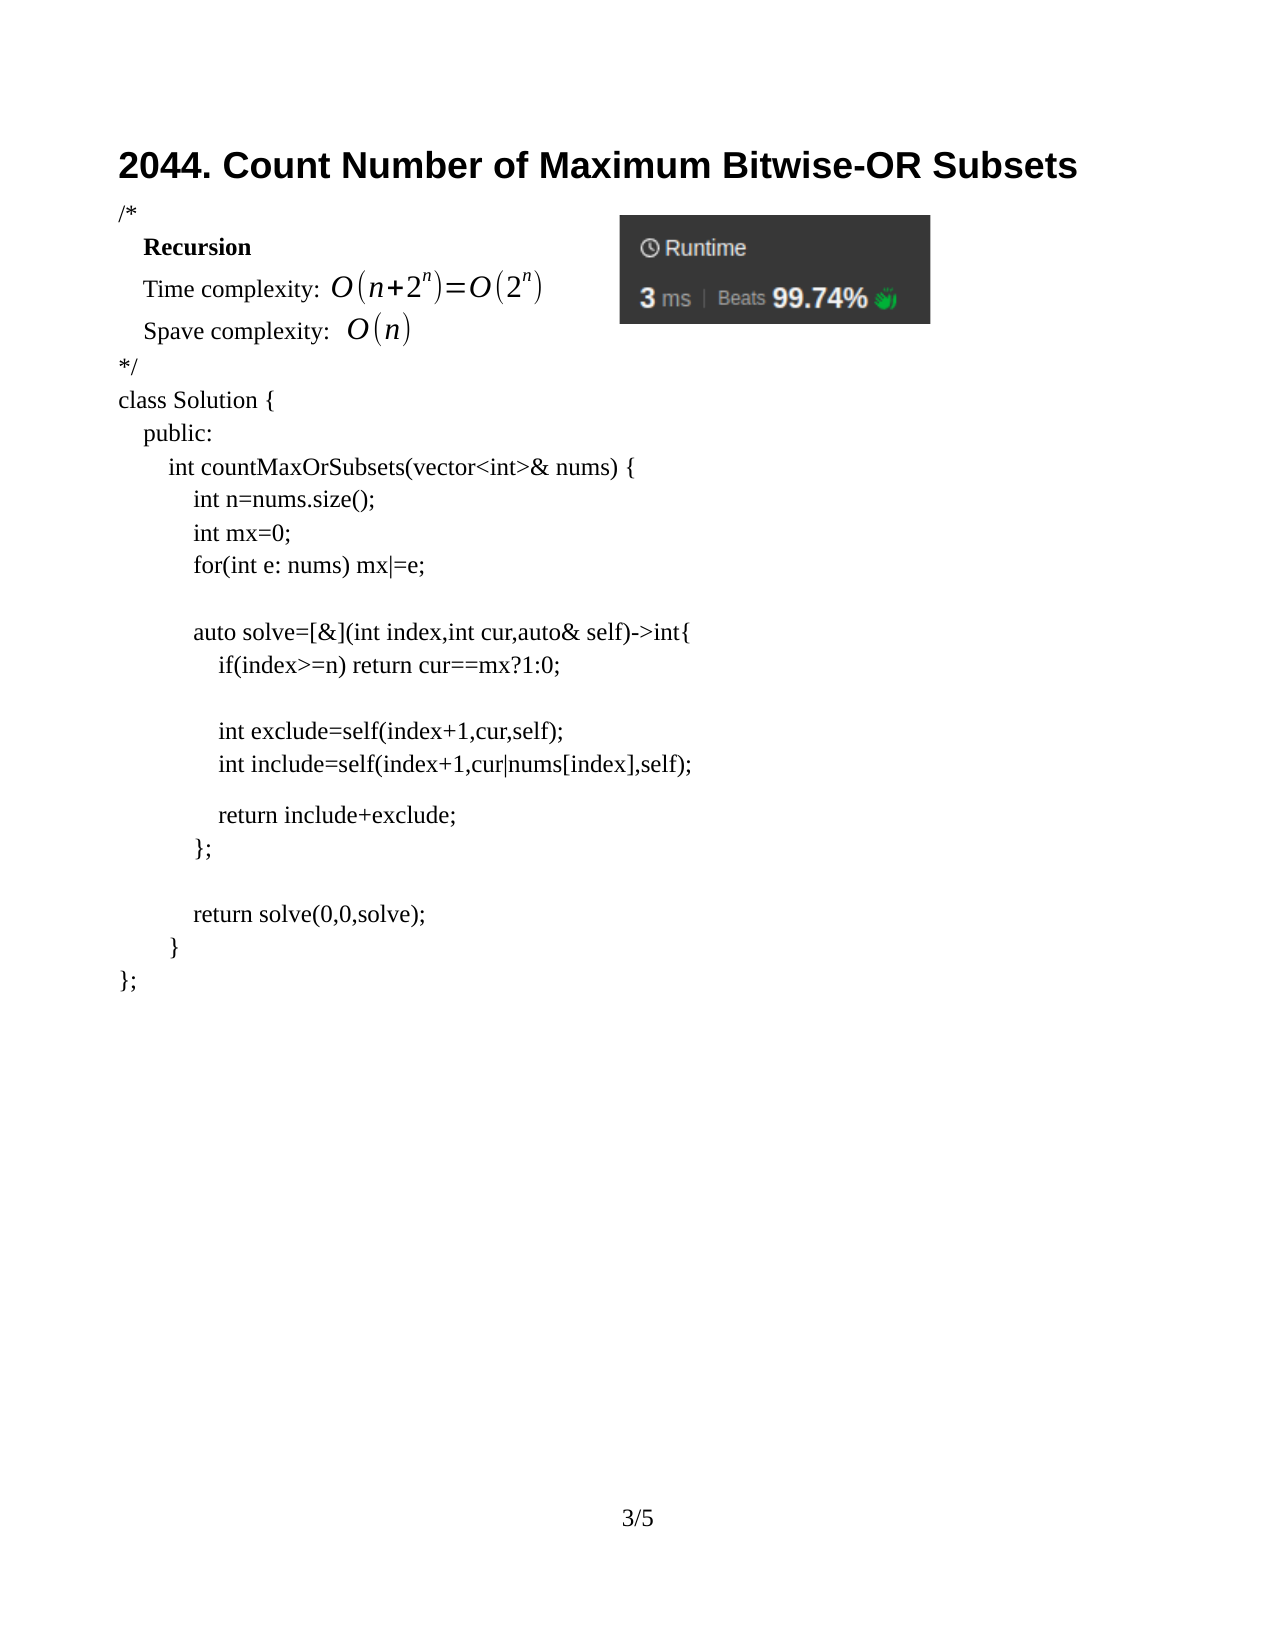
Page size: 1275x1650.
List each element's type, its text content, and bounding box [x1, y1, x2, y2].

text public: [118, 418, 1157, 447]
text }; [118, 965, 1157, 994]
text }; [118, 833, 1157, 862]
text [931, 232, 1157, 261]
text [931, 265, 1157, 306]
text int countMaxOrSubsets(vector<int>& nums) { [118, 452, 1157, 480]
text int include=self(index+1,cur|nums[index],self); [118, 749, 1157, 777]
text int mx=0; [118, 518, 1157, 546]
text auto solve=[&](int index,int cur,auto& self)->int{ [118, 617, 1157, 645]
text int n=nums.size(); [118, 484, 1157, 513]
text class Solution { [118, 386, 1157, 414]
text Recursion [118, 232, 619, 261]
text int exclude=self(index+1,cur,self); [118, 716, 1157, 744]
text Spave complexity: [118, 311, 1157, 348]
text return solve(0,0,solve); [118, 899, 1157, 928]
text } [118, 932, 1157, 961]
picture [619, 215, 931, 324]
text */ [118, 352, 1157, 381]
text /* [118, 199, 1157, 227]
text Time complexity: [118, 265, 619, 306]
text for(int e: nums) mx|=e; [118, 551, 1157, 579]
text return include+exclude; [118, 800, 1157, 828]
subtitle 2044. Count Number of Maximum Bitwise-OR Subsets [118, 143, 1157, 186]
text if(index>=n) return cur==mx?1:0; [118, 650, 1157, 678]
